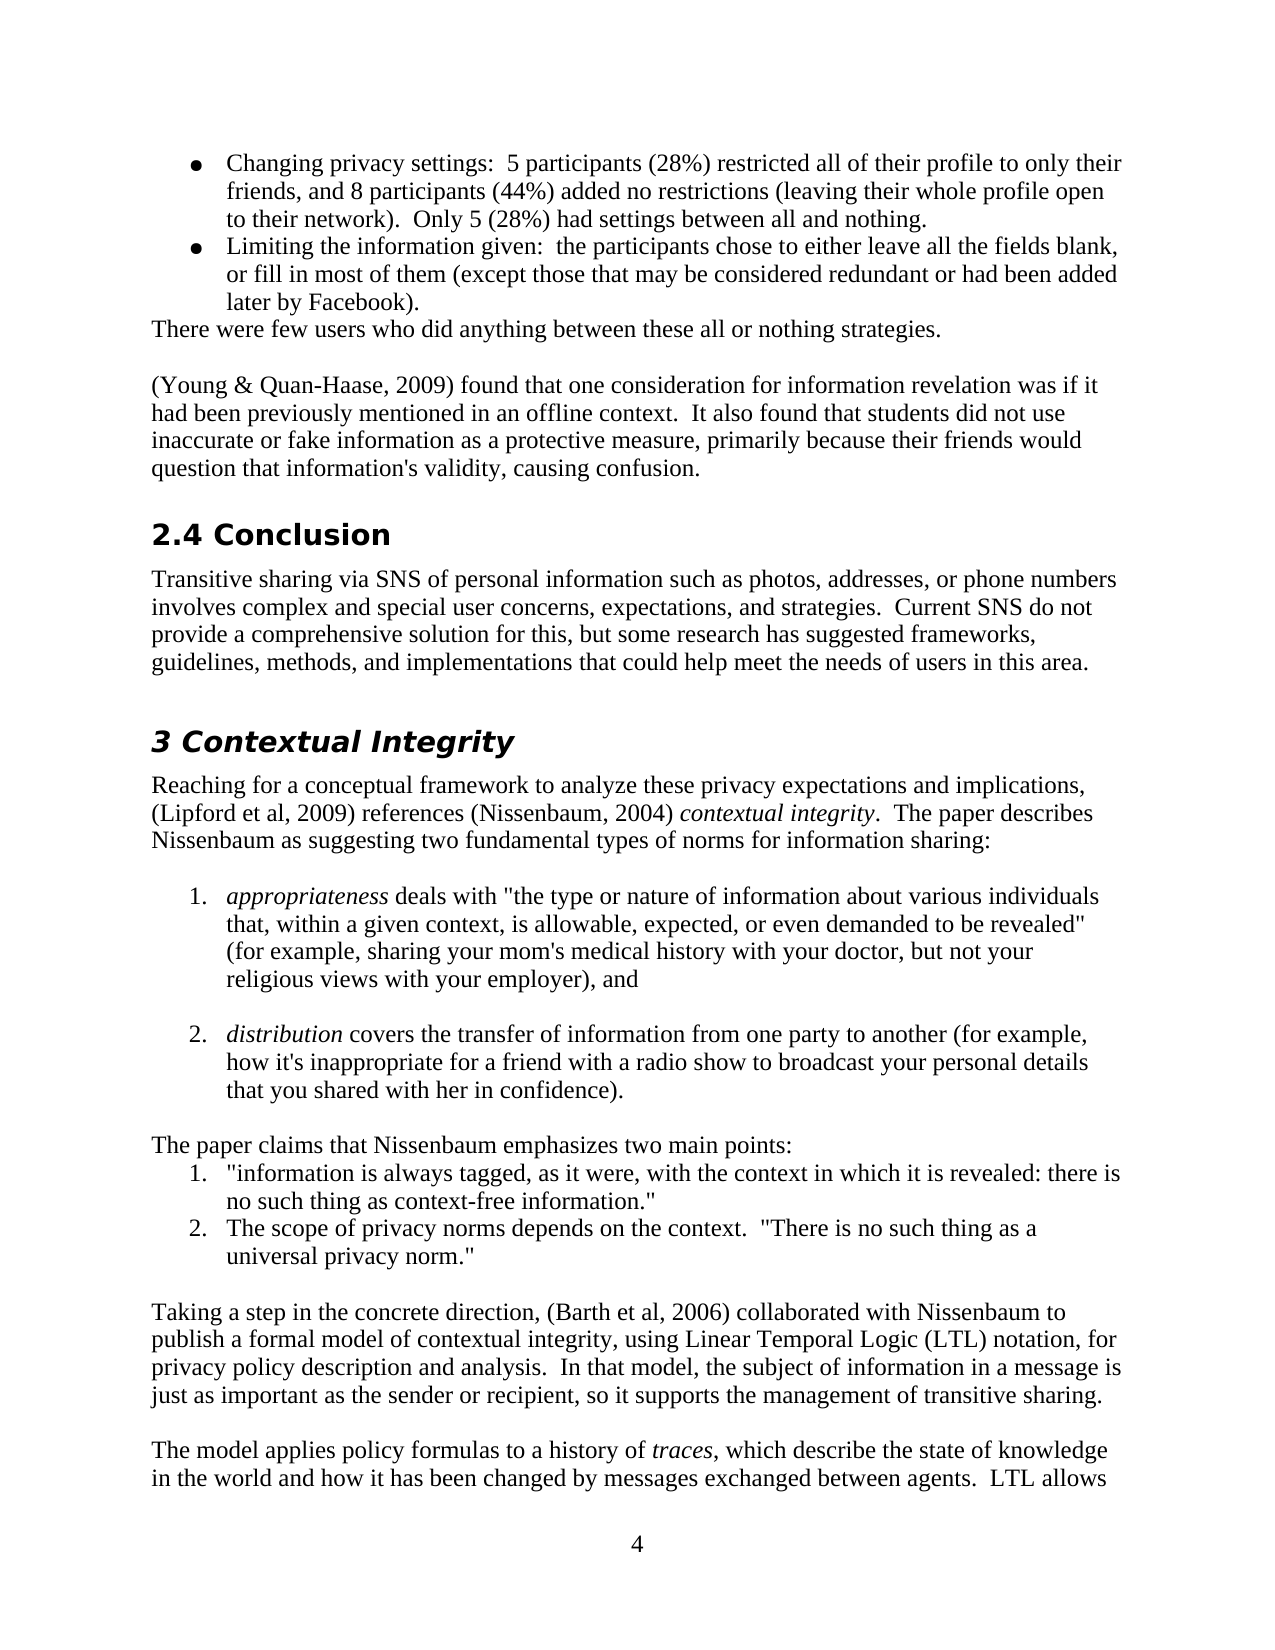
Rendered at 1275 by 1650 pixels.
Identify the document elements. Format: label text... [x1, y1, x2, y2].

subtitle 2.4 Conclusion [151, 518, 1123, 552]
list appropriateness deals with "the type or nature of information about various individuals that, within a given context, is allowable, expected, or even demanded to be revealed" (for example, sharing your mom's medical history with your doctor, but not your religious views with your employer), and [189, 882, 1123, 993]
list Limiting the information given: the participants chose to either leave all the fields blank, or fill in most of them (except those that may be considered redundant or had been added later by Facebook). [189, 232, 1123, 316]
list distribution covers the transfer of information from one party to another (for example, how it's inappropriate for a friend with a radio show to broadcast your personal details that you shared with her in confidence). [189, 1021, 1123, 1104]
text (Young & Quan-Haase, 2009) found that one consideration for information revelation was if it had been previously mentioned in an offline context. It also found that students did not use inaccurate or fake information as a protective measure, primarily because their friends would question that information's validity, causing confusion. [151, 371, 1123, 482]
text The model applies policy formulas to a history of traces, which describe the state of knowledge in the world and how it has been changed by messages exchanged between agents. LTL allows [151, 1436, 1123, 1492]
text There were few users who did anything between these all or nothing strategies. [151, 316, 1123, 343]
text Taking a step in the concrete direction, (Barth et al, 2006) collaborated with Nissenbaum to publish a formal model of contextual integrity, using Linear Temporal Logic (LTL) notation, for privacy policy description and analysis. In that model, the subject of information in a message is just as important as the sender or recipient, so it supports the management of transitive sharing. [151, 1298, 1123, 1408]
list The scope of privacy norms depends on the context. "There is no such thing as a universal privacy norm." [189, 1214, 1123, 1270]
text Reaching for a conceptual framework to analyze these privacy expectations and implications, (Lipford et al, 2009) references (Nissenbaum, 2004) contextual integrity. The paper describes Nissenbaum as suggesting two fundamental types of norms for information sharing: [151, 771, 1123, 854]
list "information is always tagged, as it were, with the context in which it is revealed: there is no such thing as context-free information." [189, 1159, 1123, 1214]
list Changing privacy settings: 5 participants (28%) restricted all of their profile to only their friends, and 8 participants (44%) added no restrictions (leaving their whole profile open to their network). Only 5 (28%) had settings between all and nothing. [189, 149, 1123, 232]
text Transitive sharing via SNS of personal information such as photos, addresses, or phone numbers involves complex and special user concerns, expectations, and strategies. Current SNS do not provide a comprehensive solution for this, but some research has suggested frameworks, guidelines, methods, and implementations that could help meet the needs of users in this area. [151, 565, 1123, 676]
subtitle 3 Contextual Integrity [151, 725, 1123, 759]
text The paper claims that Nissenbaum emphasizes two main points: [151, 1131, 1123, 1159]
